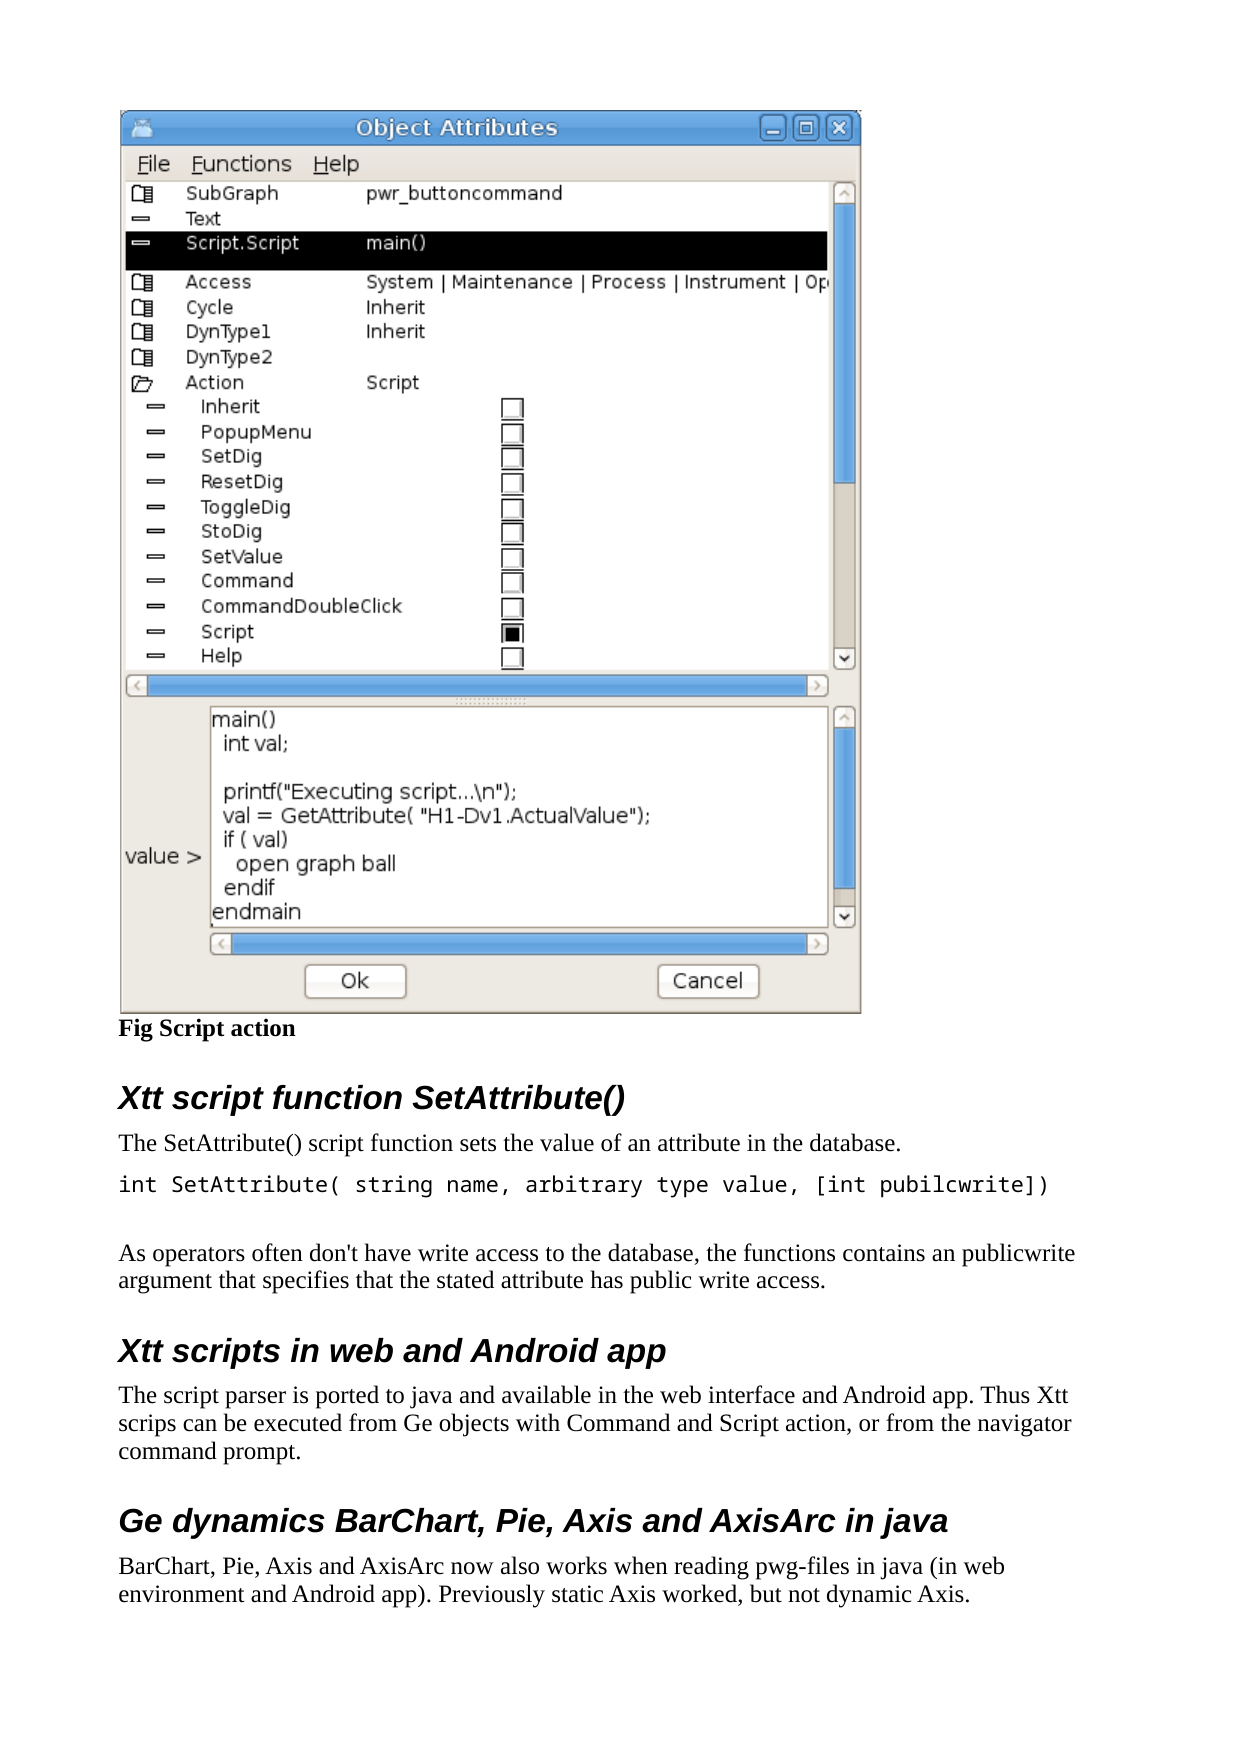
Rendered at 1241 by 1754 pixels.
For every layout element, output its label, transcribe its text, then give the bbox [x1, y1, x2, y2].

text BarChart, Pie, Axis and AxisArc now also works when reading pwg-files in java (in web environment and Android app). Previously static Axis worked, but not dynamic Axis. [118, 1552, 1122, 1607]
subtitle Xtt script function SetAttribute() [118, 1079, 1122, 1116]
subtitle Xtt scripts in web and Android app [118, 1332, 1122, 1369]
picture [120, 110, 862, 1014]
subtitle Ge dynamics BarChart, Pie, Axis and AxisArc in java [118, 1502, 1122, 1539]
text int SetAttribute( string name, arbitrary type value, [int pubilcwrite]) [118, 1169, 1122, 1199]
text Fig Script action [118, 118, 1122, 1041]
text The SetAttribute() script function sets the value of an attribute in the database. [118, 1129, 1122, 1156]
text The script parser is ported to java and available in the web interface and Android app. Thus Xtt scrips can be executed from Ge objects with Command and Script action, or from the navigator command prompt. [118, 1382, 1122, 1465]
text As operators often don't have write access to the database, the functions contains an publicwrite argument that specifies that the stated attribute has public write access. [118, 1239, 1122, 1294]
